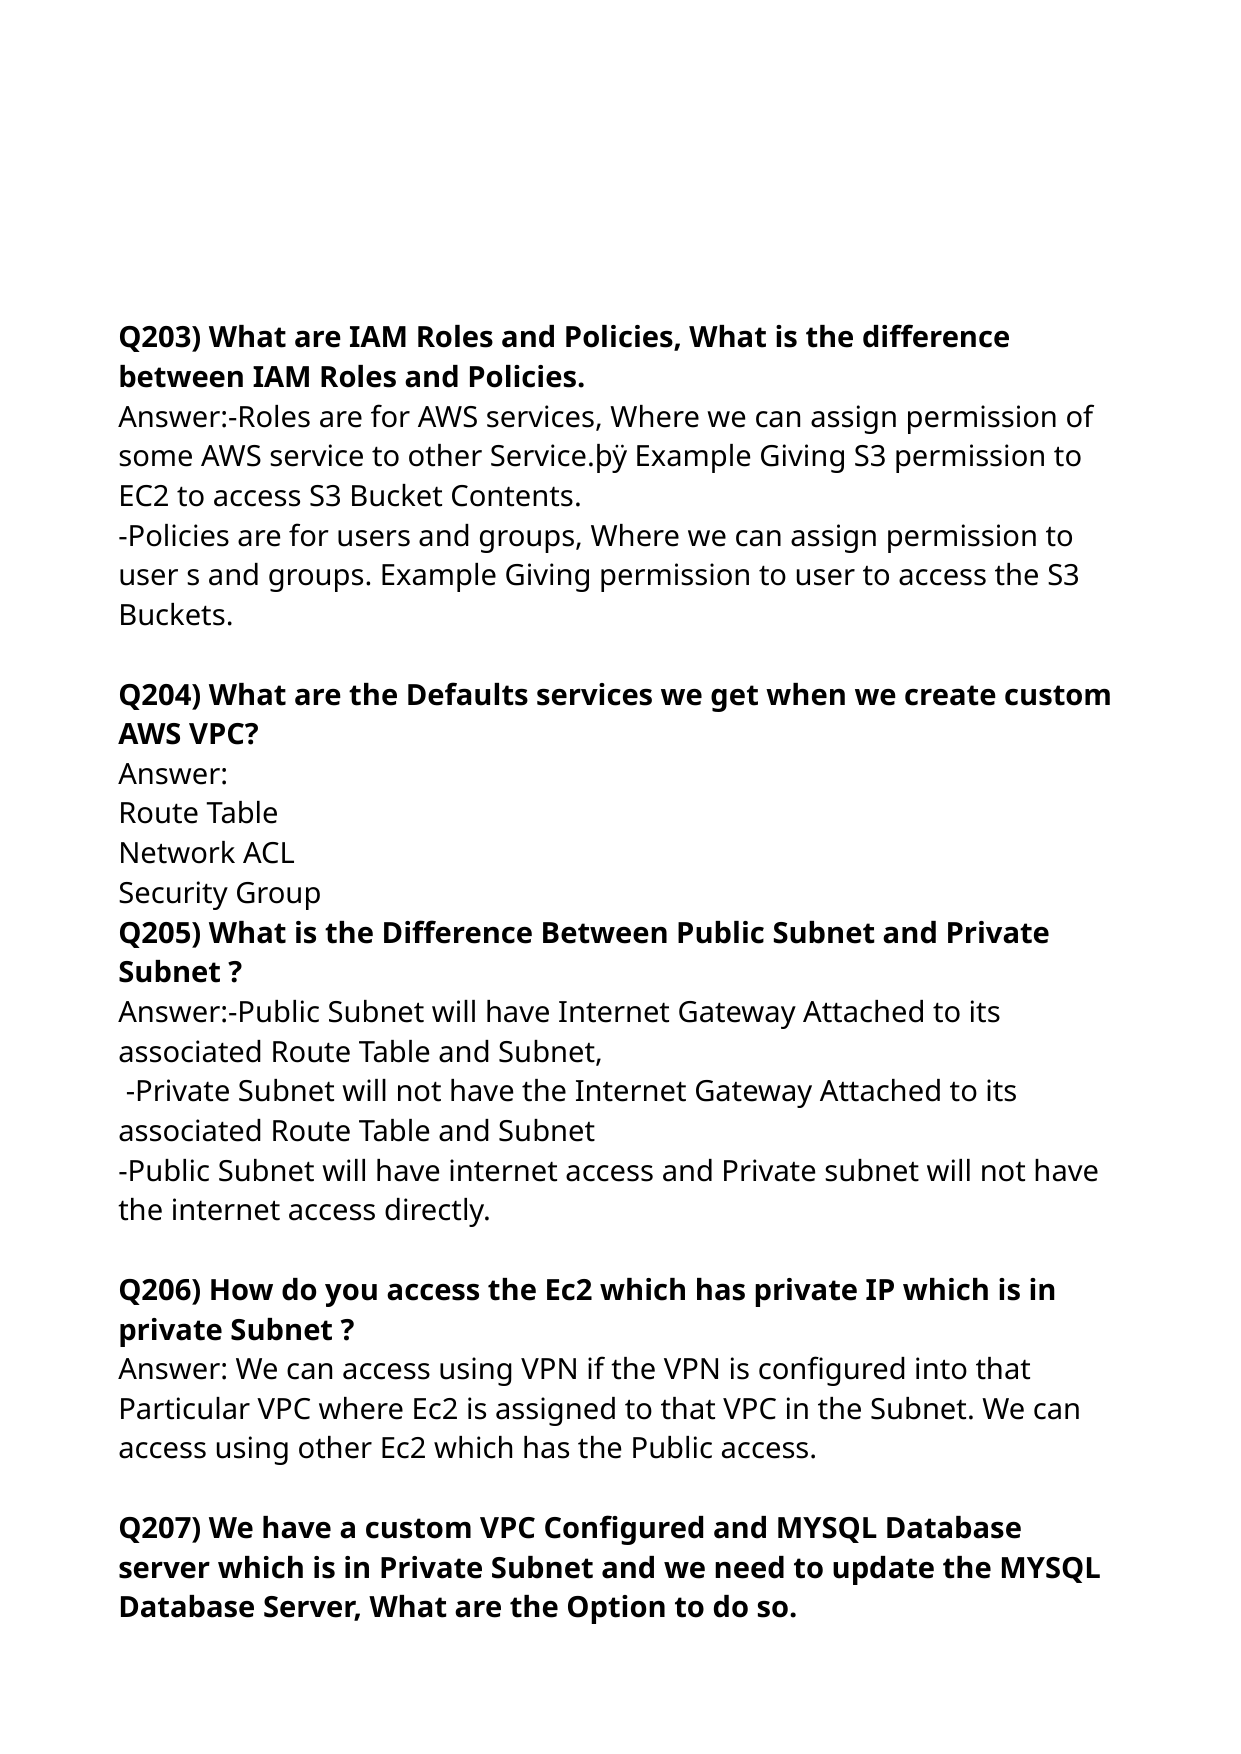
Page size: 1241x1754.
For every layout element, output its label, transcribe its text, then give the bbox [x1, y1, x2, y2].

text Q206) How do you access the Ec2 which has private IP which is in private Subnet ? [118, 1269, 1122, 1348]
text Answer:-Public Subnet will have Internet Gateway Attached to its associated Route Table and Subnet, [118, 991, 1122, 1071]
text Answer: [118, 753, 1122, 793]
text Q204) What are the Defaults services we get when we create custom AWS VPC? [118, 674, 1122, 753]
text -Policies are for users and groups, Where we can assign permission to user s and groups. Example Giving permission to user to access the S3 Buckets. [118, 515, 1122, 634]
text Answer:-Roles are for AWS services, Where we can assign permission of some AWS service to other Service.þÿ Example Giving S3 permission to EC2 to access S3 Bucket Contents. [118, 396, 1122, 515]
text -Public Subnet will have internet access and Private subnet will not have the internet access directly. [118, 1150, 1122, 1229]
text Q203) What are IAM Roles and Policies, What is the difference between IAM Roles and Policies. [118, 317, 1122, 396]
text Q205) What is the Difference Between Public Subnet and Private Subnet ? [118, 912, 1122, 991]
text Q207) We have a custom VPC Configured and MYSQL Database server which is in Private Subnet and we need to update the MYSQL Database Server, What are the Option to do so. [118, 1507, 1122, 1626]
text -Private Subnet will not have the Internet Gateway Attached to its associated Route Table and Subnet [118, 1071, 1122, 1150]
text Network ACL [118, 832, 1122, 872]
text Security Group [118, 872, 1122, 912]
text Answer: We can access using VPN if the VPN is configured into that Particular VPC where Ec2 is assigned to that VPC in the Subnet. We can access using other Ec2 which has the Public access. [118, 1348, 1122, 1467]
text Route Table [118, 793, 1122, 832]
